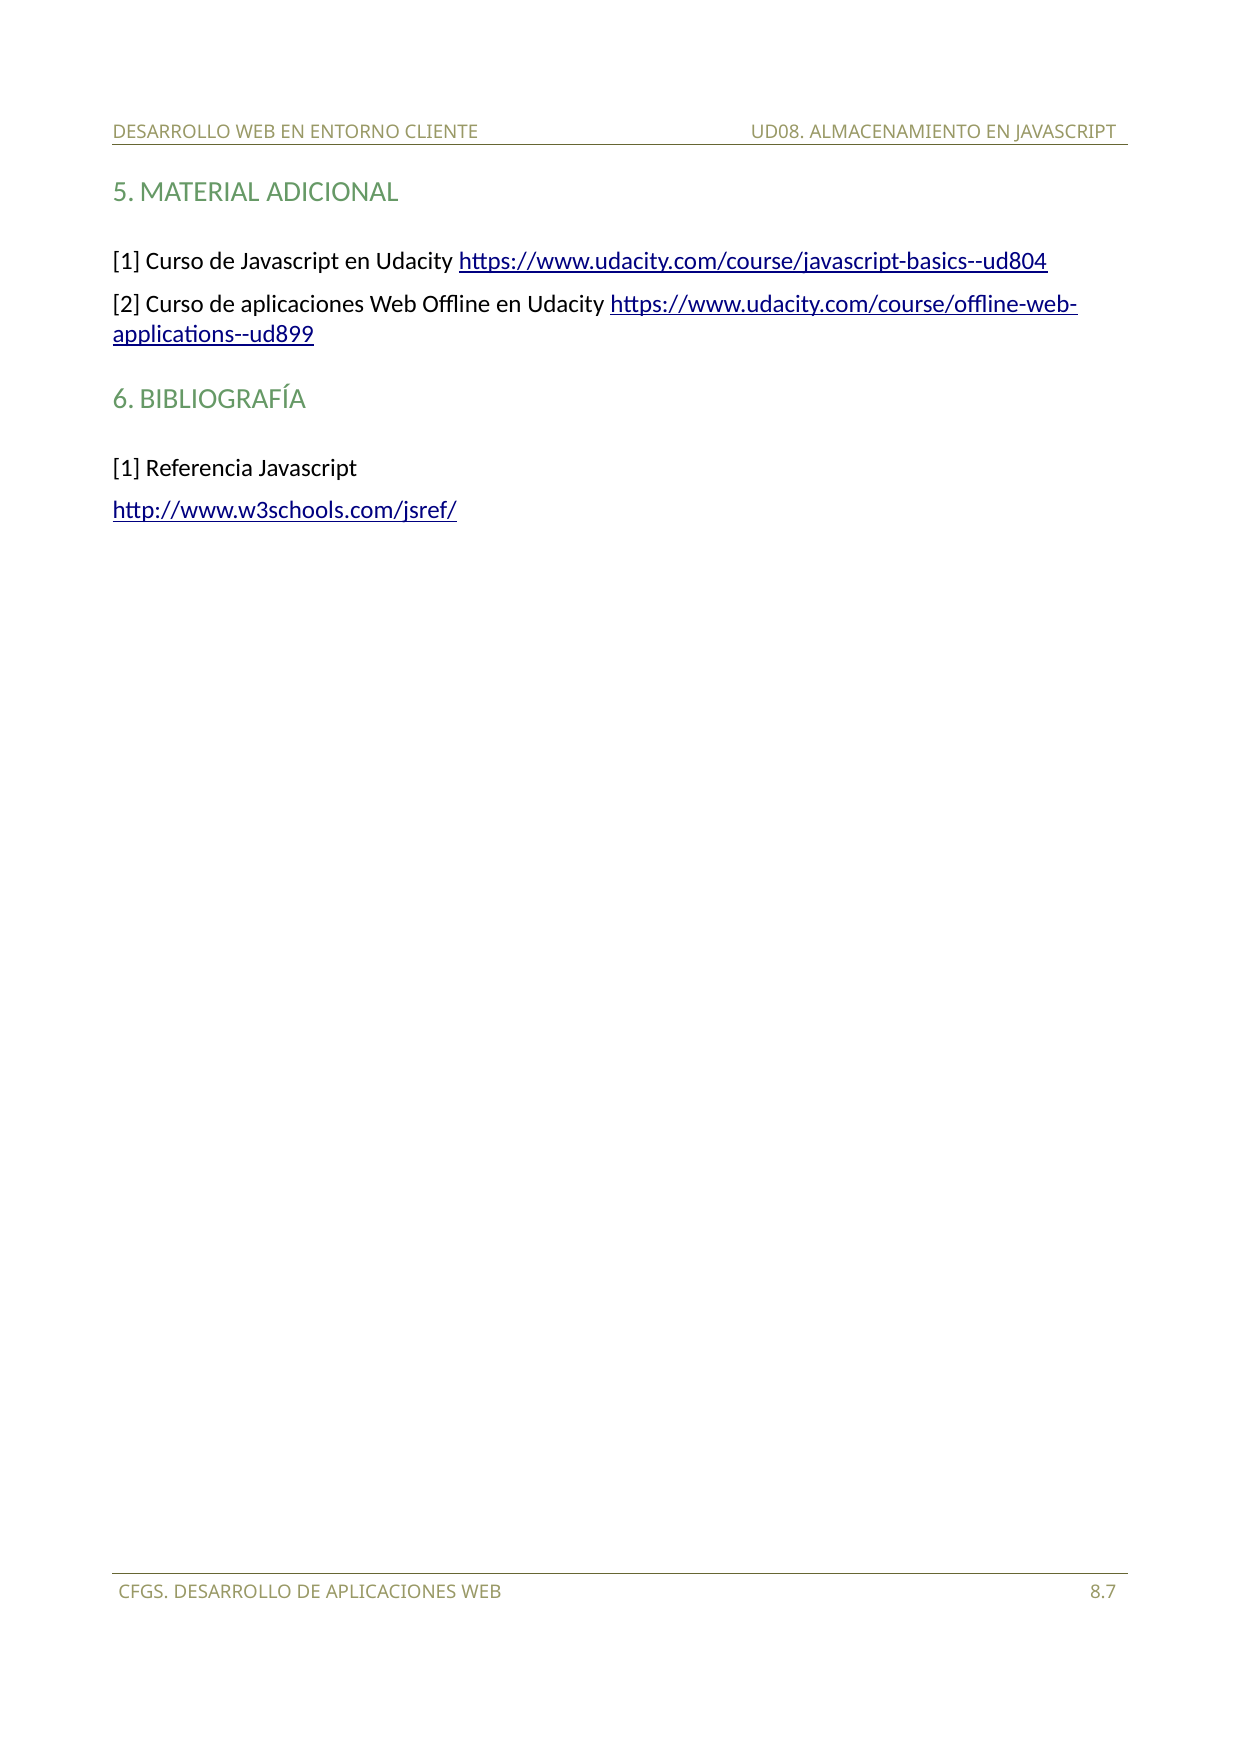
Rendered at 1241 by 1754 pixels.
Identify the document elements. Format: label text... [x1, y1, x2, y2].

subtitle Bibliografía [112, 380, 1128, 416]
text http://www.w3schools.com/jsref/ [112, 495, 1128, 525]
text [1] Referencia Javascript [112, 452, 1128, 482]
subtitle Material adicional [112, 173, 1128, 209]
text [1] Curso de Javascript en Udacity https://www.udacity.com/course/javascript-basics--ud804 [112, 245, 1128, 275]
text [2] Curso de aplicaciones Web Offline en Udacity https://www.udacity.com/course/offline-web-applications--ud899 [112, 288, 1128, 349]
